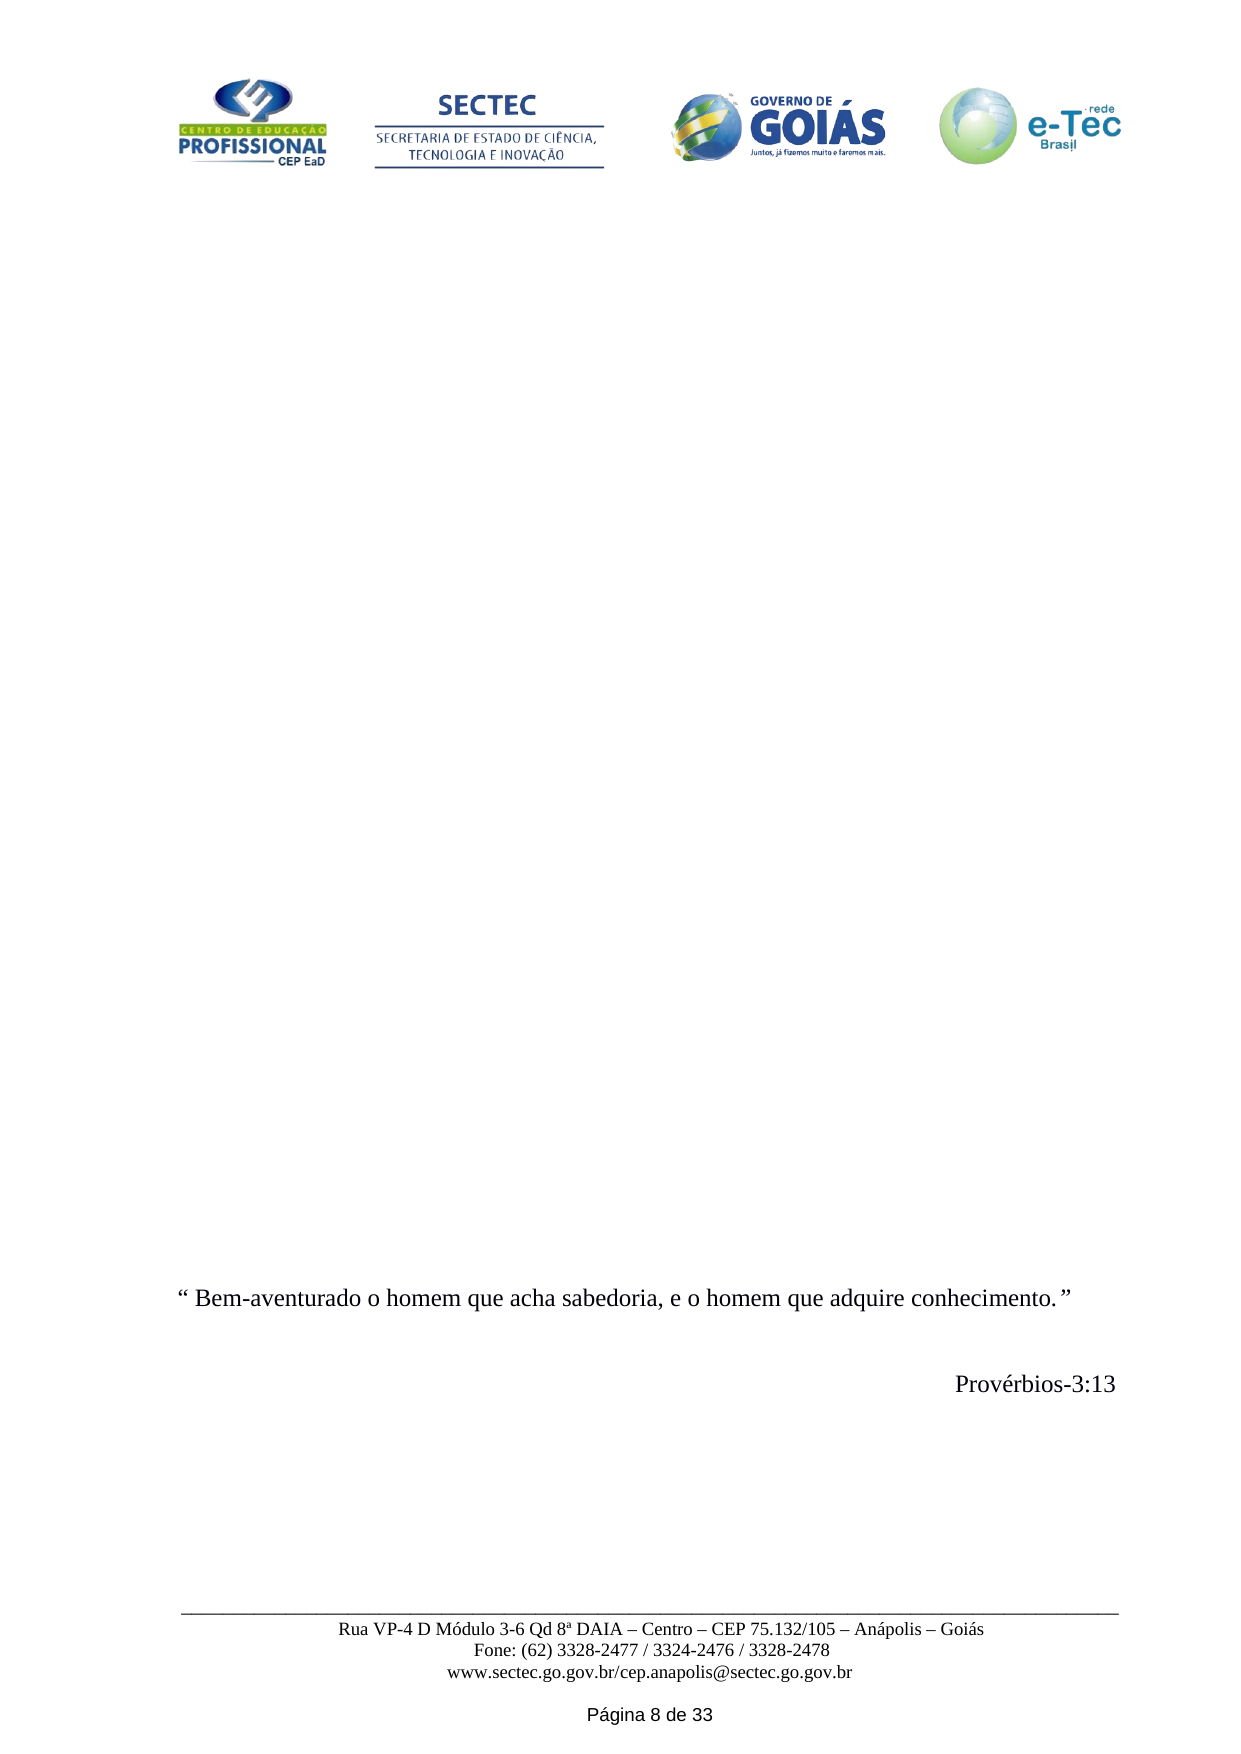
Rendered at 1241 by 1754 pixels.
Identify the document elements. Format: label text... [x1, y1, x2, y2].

text “ Bem-aventurado o homem que acha sabedoria, e o homem que adquire conhecimento.” [177, 1283, 1122, 1312]
picture [177, 75, 1123, 176]
text Provérbios-3:13 [177, 1369, 1122, 1398]
